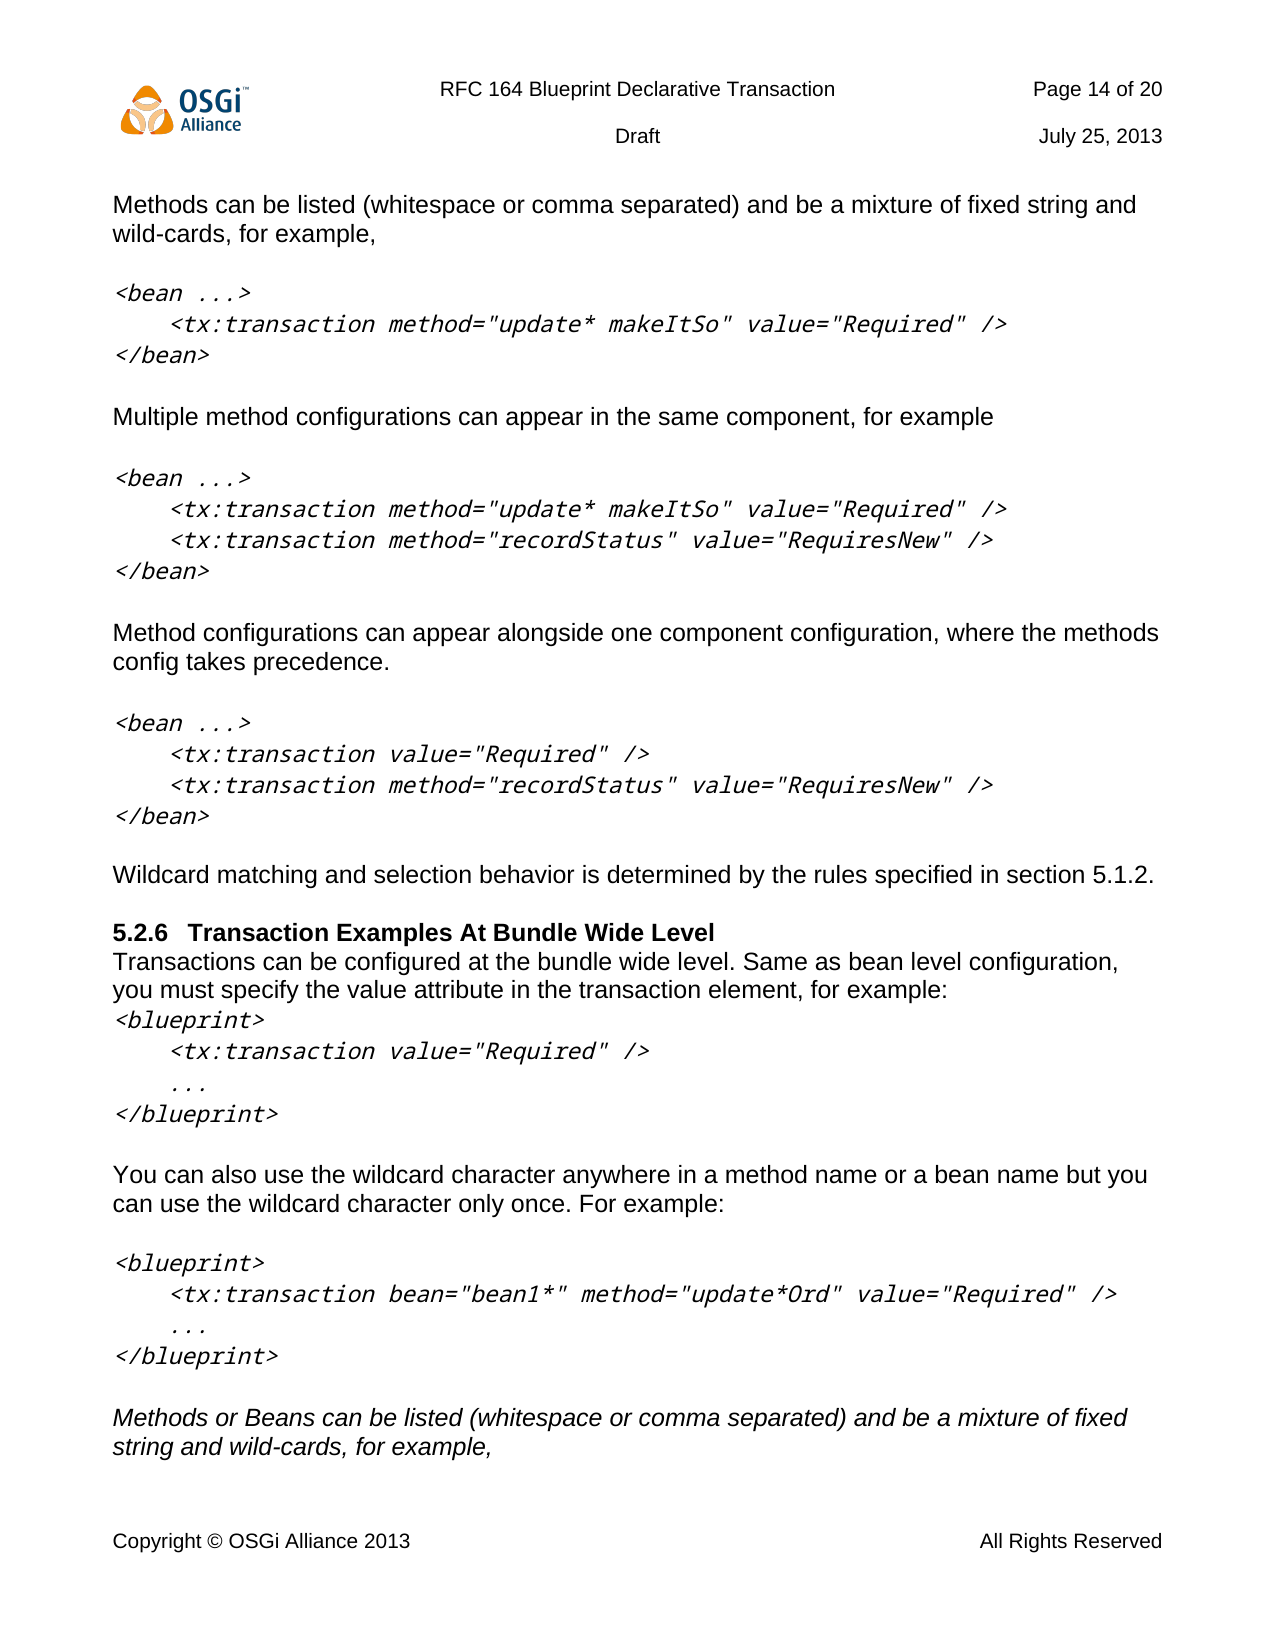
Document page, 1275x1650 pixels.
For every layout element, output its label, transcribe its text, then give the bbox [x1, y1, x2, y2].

text </blueprint> [112, 1340, 1162, 1371]
subtitle Transaction Examples At Bundle Wide Level [112, 918, 1162, 946]
text </bean> [112, 555, 1162, 586]
picture [113, 78, 257, 142]
text ... [112, 1066, 1162, 1098]
text ... [112, 1309, 1162, 1340]
text Transactions can be configured at the bundle wide level. Same as bean level configuration, you must specify the value attribute in the transaction element, for example: [112, 946, 1162, 1004]
text <tx:transaction method="update* makeItSo" value="Required" /> [112, 308, 1162, 339]
text You can also use the wildcard character anywhere in a method name or a bean name but you can use the wildcard character only once. For example: [112, 1160, 1162, 1218]
text Multiple method configurations can appear in the same component, for example [112, 401, 1162, 430]
text <tx:transaction value="Required" /> [112, 1035, 1162, 1066]
text <tx:transaction method="recordStatus" value="RequiresNew" /> [112, 524, 1162, 555]
text </blueprint> [112, 1098, 1162, 1129]
text Wildcard matching and selection behavior is determined by the rules specified in section 5.1.2. [112, 860, 1162, 889]
text <bean ...> [112, 461, 1162, 493]
text <tx:transaction method="update* makeItSo" value="Required" /> [112, 493, 1162, 524]
text Methods can be listed (whitespace or comma separated) and be a mixture of fixed string and wild-cards, for example, [112, 190, 1162, 248]
text <bean ...> [112, 706, 1162, 738]
text Methods or Beans can be listed (whitespace or comma separated) and be a mixture of fixed string and wild-cards, for example, [112, 1403, 1162, 1460]
text <tx:transaction method="recordStatus" value="RequiresNew" /> [112, 769, 1162, 800]
text </bean> [112, 800, 1162, 831]
text </bean> [112, 339, 1162, 370]
text <tx:transaction value="Required" /> [112, 738, 1162, 769]
text <bean ...> [112, 276, 1162, 308]
text <tx:transaction bean="bean1*" method="update*Ord" value="Required" /> [112, 1278, 1162, 1309]
text <blueprint> [112, 1004, 1162, 1035]
text Method configurations can appear alongside one component configuration, where the methods config takes precedence. [112, 618, 1162, 675]
text <blueprint> [112, 1246, 1162, 1278]
